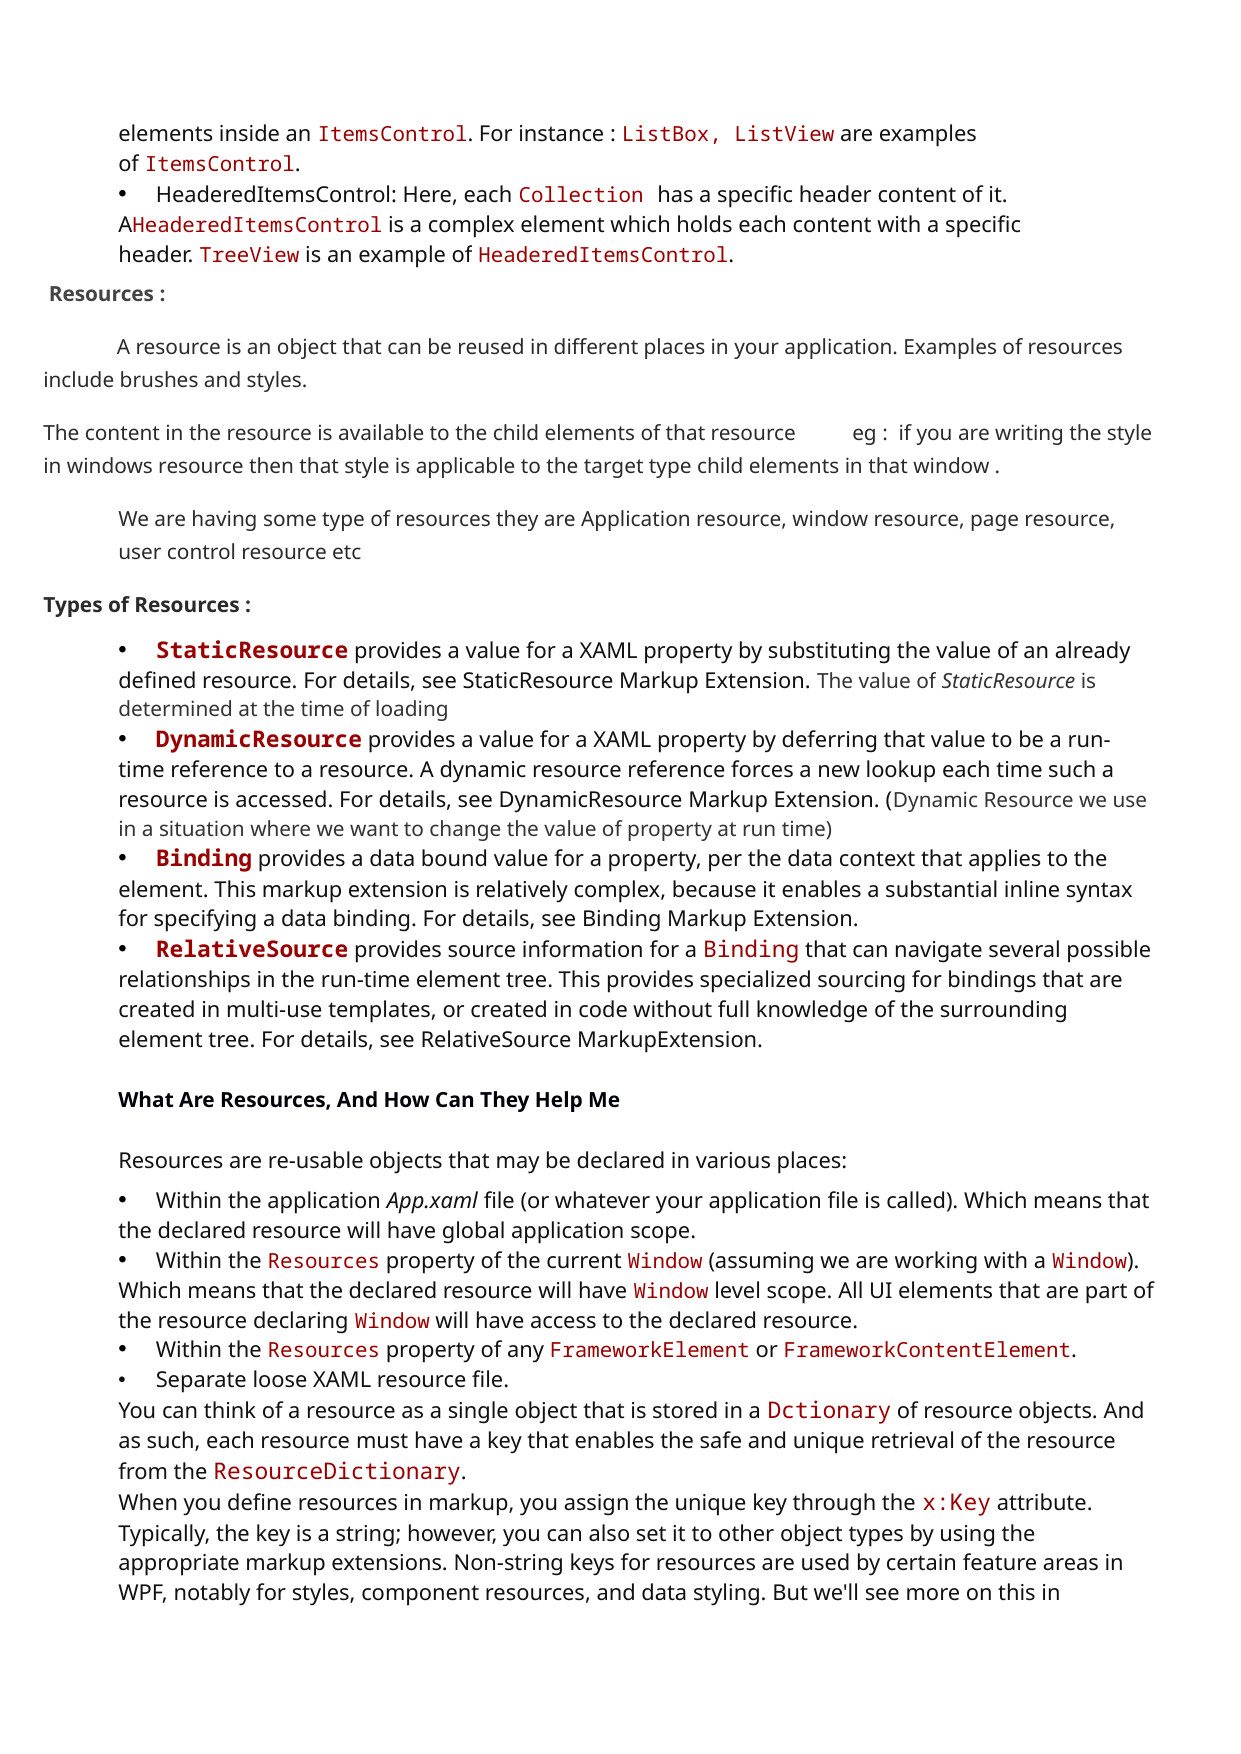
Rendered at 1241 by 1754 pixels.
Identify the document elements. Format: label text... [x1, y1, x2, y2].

text The content in the resource is available to the child elements of that resource eg : if you are writing the style in windows resource then that style is applicable to the target type child elements in that window . [43, 418, 1157, 479]
text Types of Resources : [43, 591, 1157, 619]
list Separate loose XAML resource file. [81, 1364, 1157, 1394]
text Resources : [43, 279, 1157, 307]
list DynamicResource provides a value for a XAML property by deferring that value to be a run-time reference to a resource. A dynamic resource reference forces a new lookup each time such a resource is accessed. For details, see DynamicResource Markup Extension. (Dynamic Resource we use in a situation where we want to change the value of property at run time) [81, 723, 1157, 842]
text A resource is an object that can be reused in different places in your application. Examples of resources include brushes and styles. [43, 332, 1157, 393]
text Resources are re-usable objects that may be declared in various places: [118, 1145, 1157, 1175]
list RelativeSource provides source information for a Binding that can navigate several possible relationships in the run-time element tree. This provides specialized sourcing for bindings that are created in multi-use templates, or created in code without full knowledge of the surrounding element tree. For details, see RelativeSource MarkupExtension. [81, 933, 1157, 1054]
list Within the Resources property of the current Window (assuming we are working with a Window). Which means that the declared resource will have Window level scope. All UI elements that are part of the resource declaring Window will have access to the declared resource. [81, 1245, 1157, 1334]
list Binding provides a data bound value for a property, per the data context that applies to the element. This markup extension is relatively complex, because it enables a substantial inline syntax for specifying a data binding. For details, see Binding Markup Extension. [81, 842, 1157, 933]
list Within the application App.xaml file (or whatever your application file is called). Which means that the declared resource will have global application scope. [81, 1185, 1157, 1245]
text We are having some type of resources they are Application resource, window resource, page resource, user control resource etc [118, 504, 1157, 566]
text What Are Resources, And How Can They Help Me [118, 1085, 1157, 1113]
list elements inside an ItemsControl. For instance : ListBox, ListView are examples of ItemsControl. [81, 118, 1157, 178]
text When you define resources in markup, you assign the unique key through the x:Key attribute. Typically, the key is a string; however, you can also set it to other object types by using the appropriate markup extensions. Non-string keys for resources are used by certain feature areas in WPF, notably for styles, component resources, and data styling. But we'll see more on this in [118, 1486, 1157, 1607]
list HeaderedItemsControl: Here, each Collection has a specific header content of it. AHeaderedItemsControl is a complex element which holds each content with a specific header. TreeView is an example of HeaderedItemsControl. [81, 178, 1157, 268]
list Within the Resources property of any FrameworkElement or FrameworkContentElement. [81, 1334, 1157, 1364]
text You can think of a resource as a single object that is stored in a Dctionary of resource objects. And as such, each resource must have a key that enables the safe and unique retrieval of the resource from the ResourceDictionary. [118, 1394, 1157, 1486]
list StaticResource provides a value for a XAML property by substituting the value of an already defined resource. For details, see StaticResource Markup Extension. The value of StaticResource is determined at the time of loading [81, 633, 1157, 723]
